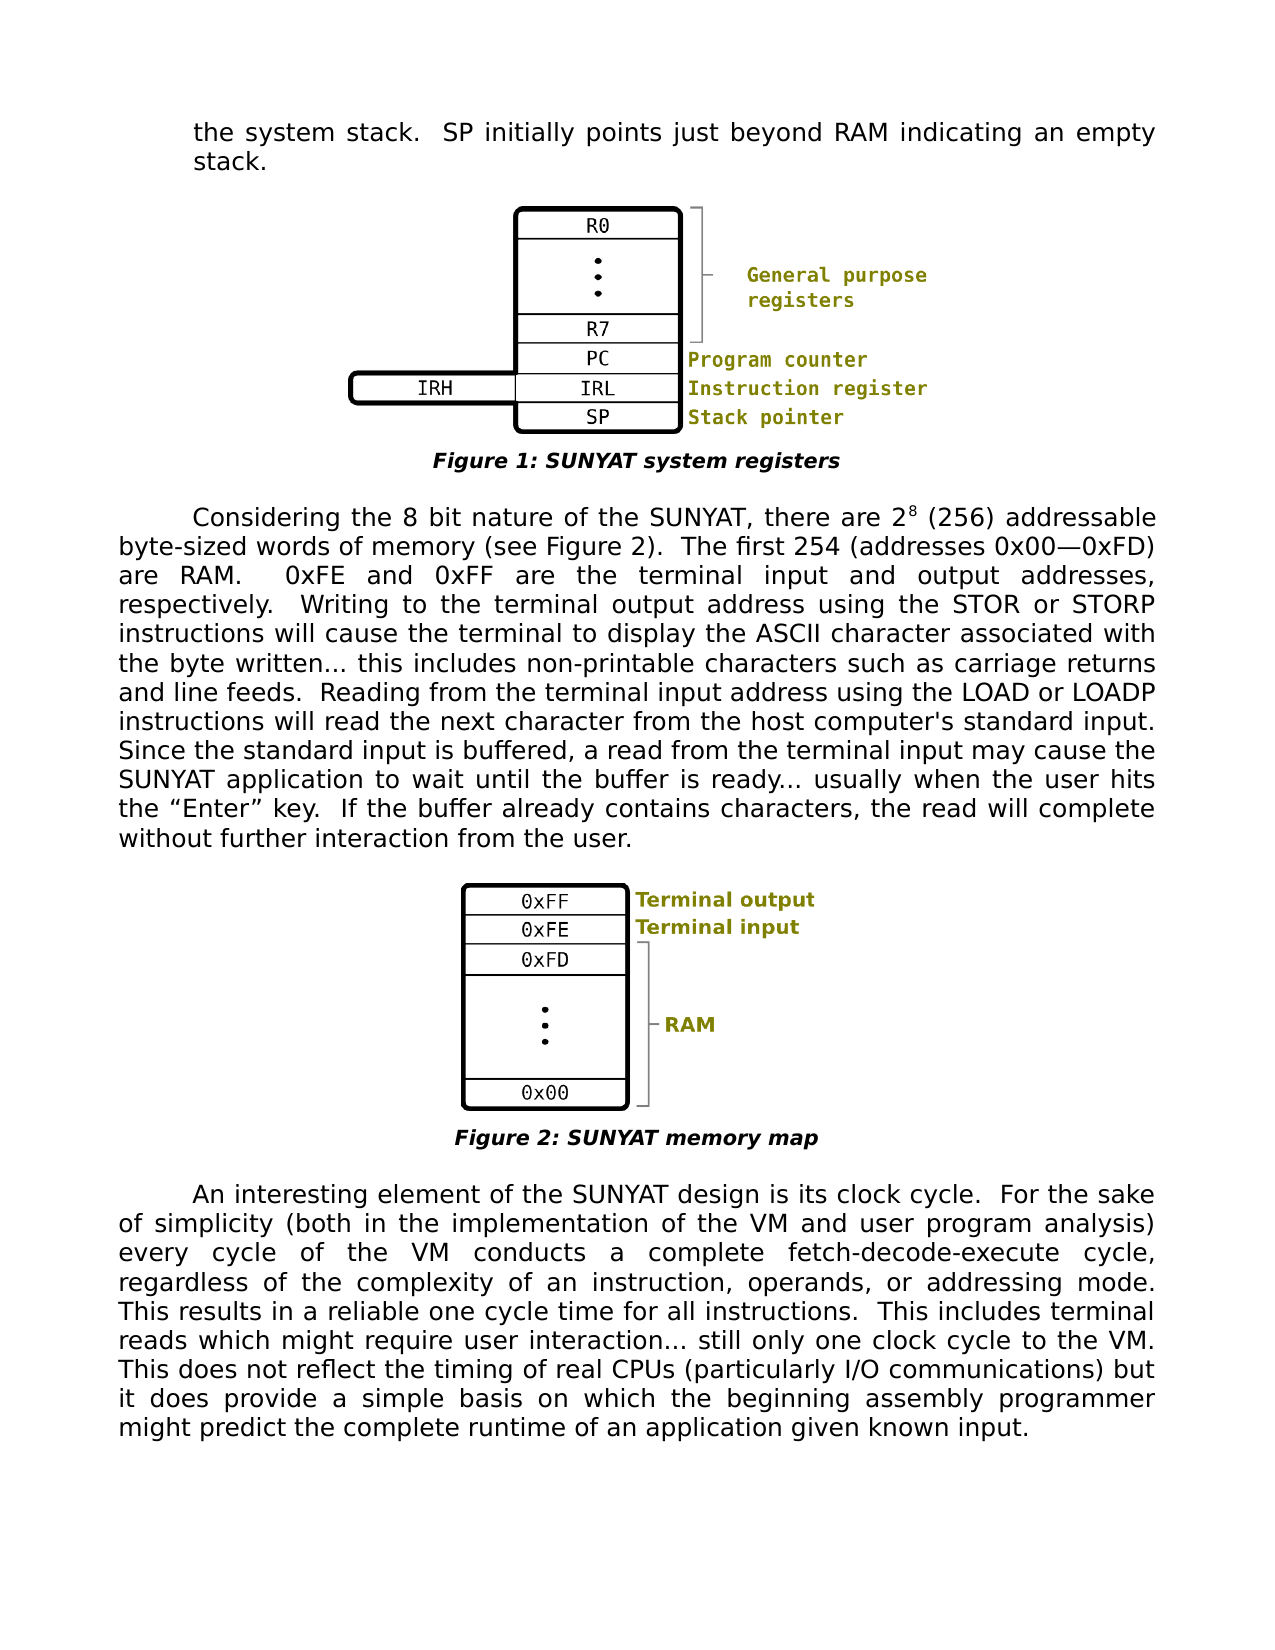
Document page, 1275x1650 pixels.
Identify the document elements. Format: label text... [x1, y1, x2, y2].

list the system stack. SP initially points just beyond RAM indicating an empty stack. [156, 118, 1157, 176]
picture [461, 883, 815, 1111]
text Considering the 8 bit nature of the SUNYAT, there are 28 (256) addressable byte-sized words of memory (see Figure 2). The first 254 (addresses 0x00—0xFD) are RAM. 0xFE and 0xFF are the terminal input and output addresses, respectively. Writing to the terminal output address using the STOR or STORP instructions will cause the terminal to display the ASCII character associated with the byte written... this includes non-printable characters such as carriage returns and line feeds. Reading from the terminal input address using the LOAD or LOADP instructions will read the next character from the host computer's standard input. Since the standard input is buffered, a read from the terminal input may cause the SUNYAT application to wait until the buffer is ready... usually when the user hits the “Enter” key. If the buffer already contains characters, the read will complete without further interaction from the user. [118, 503, 1157, 853]
text Figure 2: SUNYAT memory map [118, 865, 1157, 1150]
text Figure 1: SUNYAT system registers [118, 188, 1157, 473]
picture [348, 206, 927, 434]
text An interesting element of the SUNYAT design is its clock cycle. For the sake of simplicity (both in the implementation of the VM and user program analysis) every cycle of the VM conducts a complete fetch-decode-execute cycle, regardless of the complexity of an instruction, operands, or addressing mode. This results in a reliable one cycle time for all instructions. This includes terminal reads which might require user interaction... still only one clock cycle to the VM. This does not reflect the timing of real CPUs (particularly I/O communications) but it does provide a simple basis on which the beginning assembly programmer might predict the complete runtime of an application given known input. [118, 1180, 1157, 1443]
